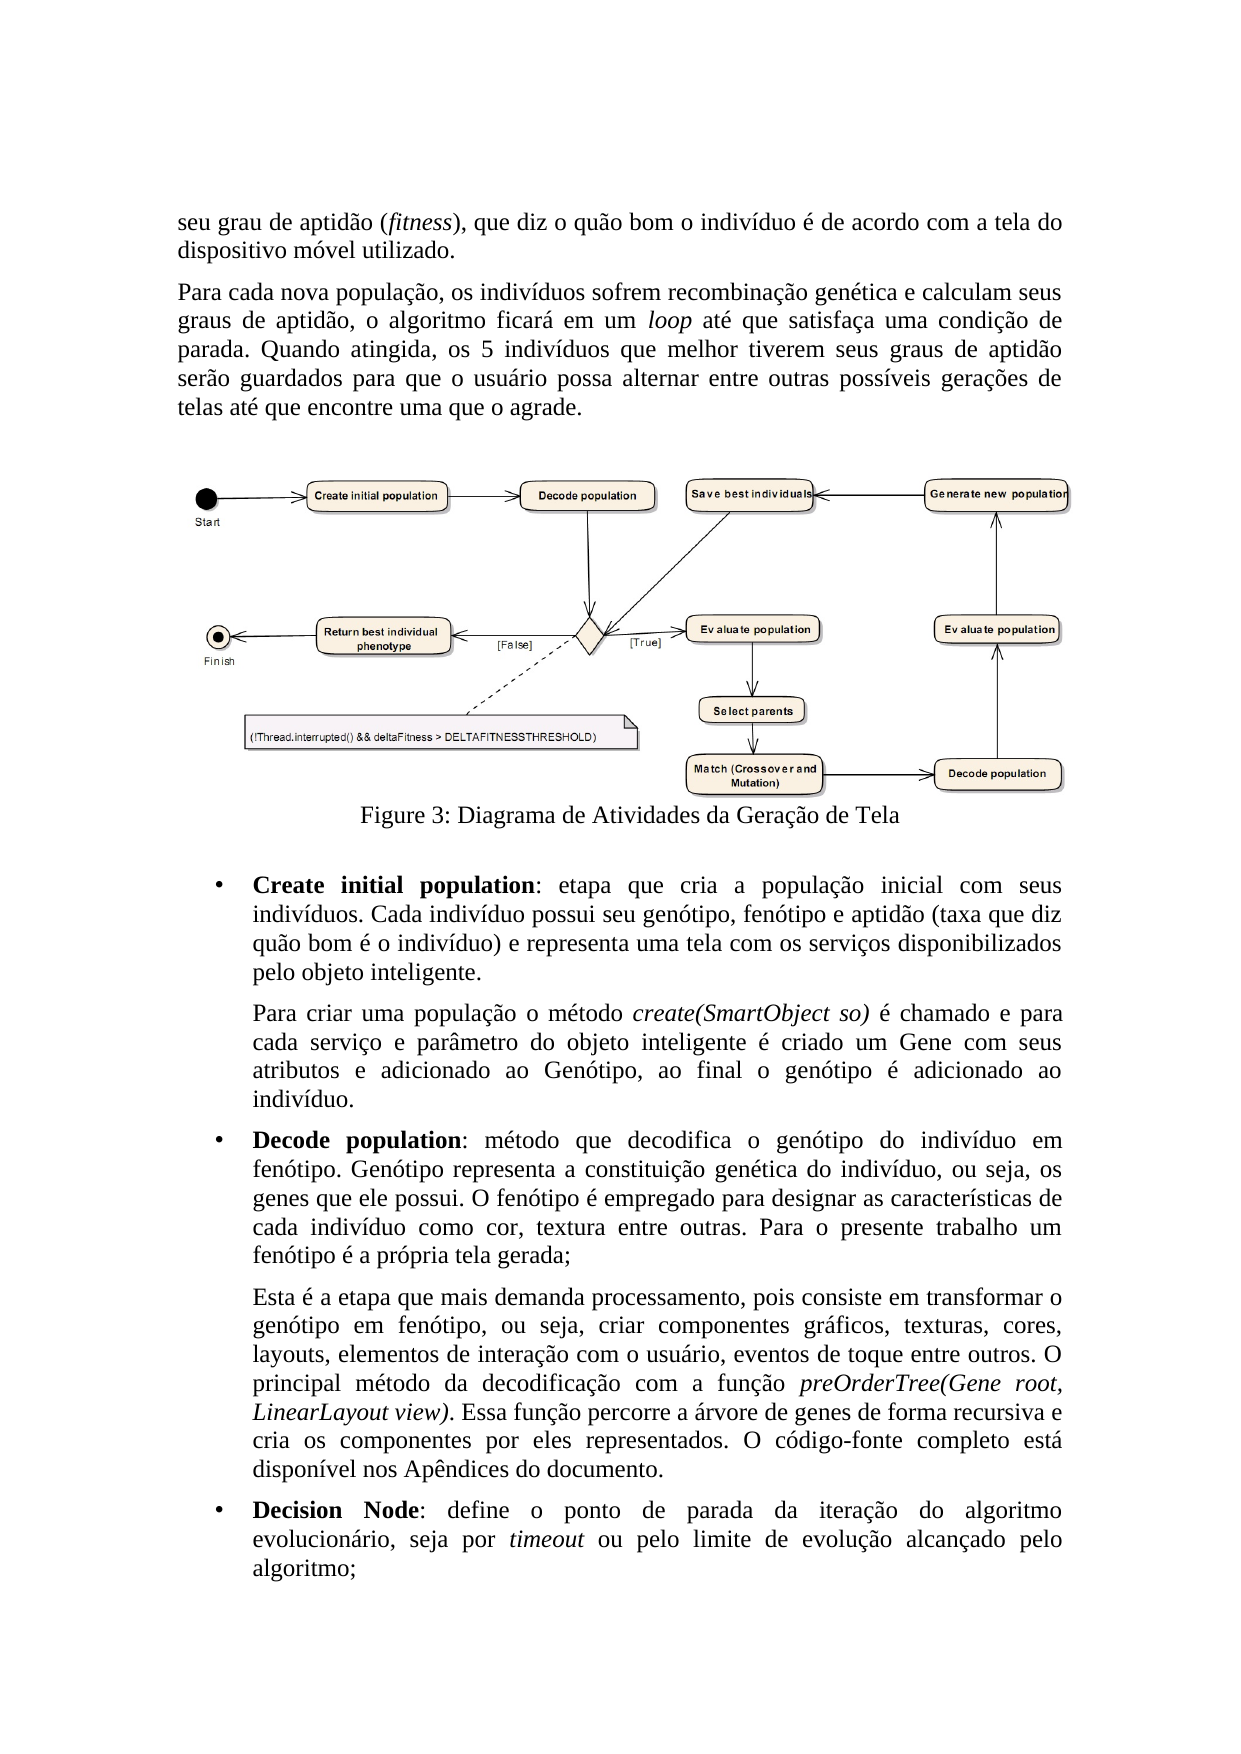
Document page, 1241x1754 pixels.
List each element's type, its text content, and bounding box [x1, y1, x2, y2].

list Decode population: método que decodifica o genótipo do indivíduo em fenótipo. Genótipo representa a constituição genética do indivíduo, ou seja, os genes que ele possui. O fenótipo é empregado para designar as características de cada indivíduo como cor, textura entre outras. Para o presente trabalho um fenótipo é a própria tela gerada; [215, 1126, 1063, 1269]
text seu grau de aptidão (fitness), que diz o quão bom o indivíduo é de acordo com a tela do dispositivo móvel utilizado. [177, 207, 1063, 264]
text Figure 3: Diagrama de Atividades da Geração de Tela [187, 801, 1073, 829]
list Para criar uma população o método create(SmartObject so) é chamado e para cada serviço e parâmetro do objeto inteligente é criado um Gene com seus atributos e adicionado ao Genótipo, ao final o genótipo é adicionado ao indivíduo. [215, 998, 1063, 1113]
text Para cada nova população, os indivíduos sofrem recombinação genética e calculam seus graus de aptidão, o algoritmo ficará em um loop até que satisfaça uma condição de parada. Quando atingida, os 5 indivíduos que melhor tiverem seus graus de aptidão serão guardados para que o usuário possa alternar entre outras possíveis gerações de telas até que encontre uma que o agrade. [177, 277, 1063, 421]
picture [187, 452, 1073, 801]
list Esta é a etapa que mais demanda processamento, pois consiste em transformar o genótipo em fenótipo, ou seja, criar componentes gráficos, texturas, cores, layouts, elementos de interação com o usuário, eventos de toque entre outros. O principal método da decodificação com a função preOrderTree(Gene root, LinearLayout view). Essa função percorre a árvore de genes de forma recursiva e cria os componentes por eles representados. O código-fonte completo está disponível nos Apêndices do documento. [215, 1282, 1063, 1483]
list Create initial population: etapa que cria a população inicial com seus indivíduos. Cada indivíduo possui seu genótipo, fenótipo e aptidão (taxa que diz quão bom é o indivíduo) e representa uma tela com os serviços disponibilizados pelo objeto inteligente. [215, 871, 1063, 986]
list Decision Node: define o ponto de parada da iteração do algoritmo evolucionário, seja por timeout ou pelo limite de evolução alcançado pelo algoritmo; [215, 1496, 1063, 1582]
